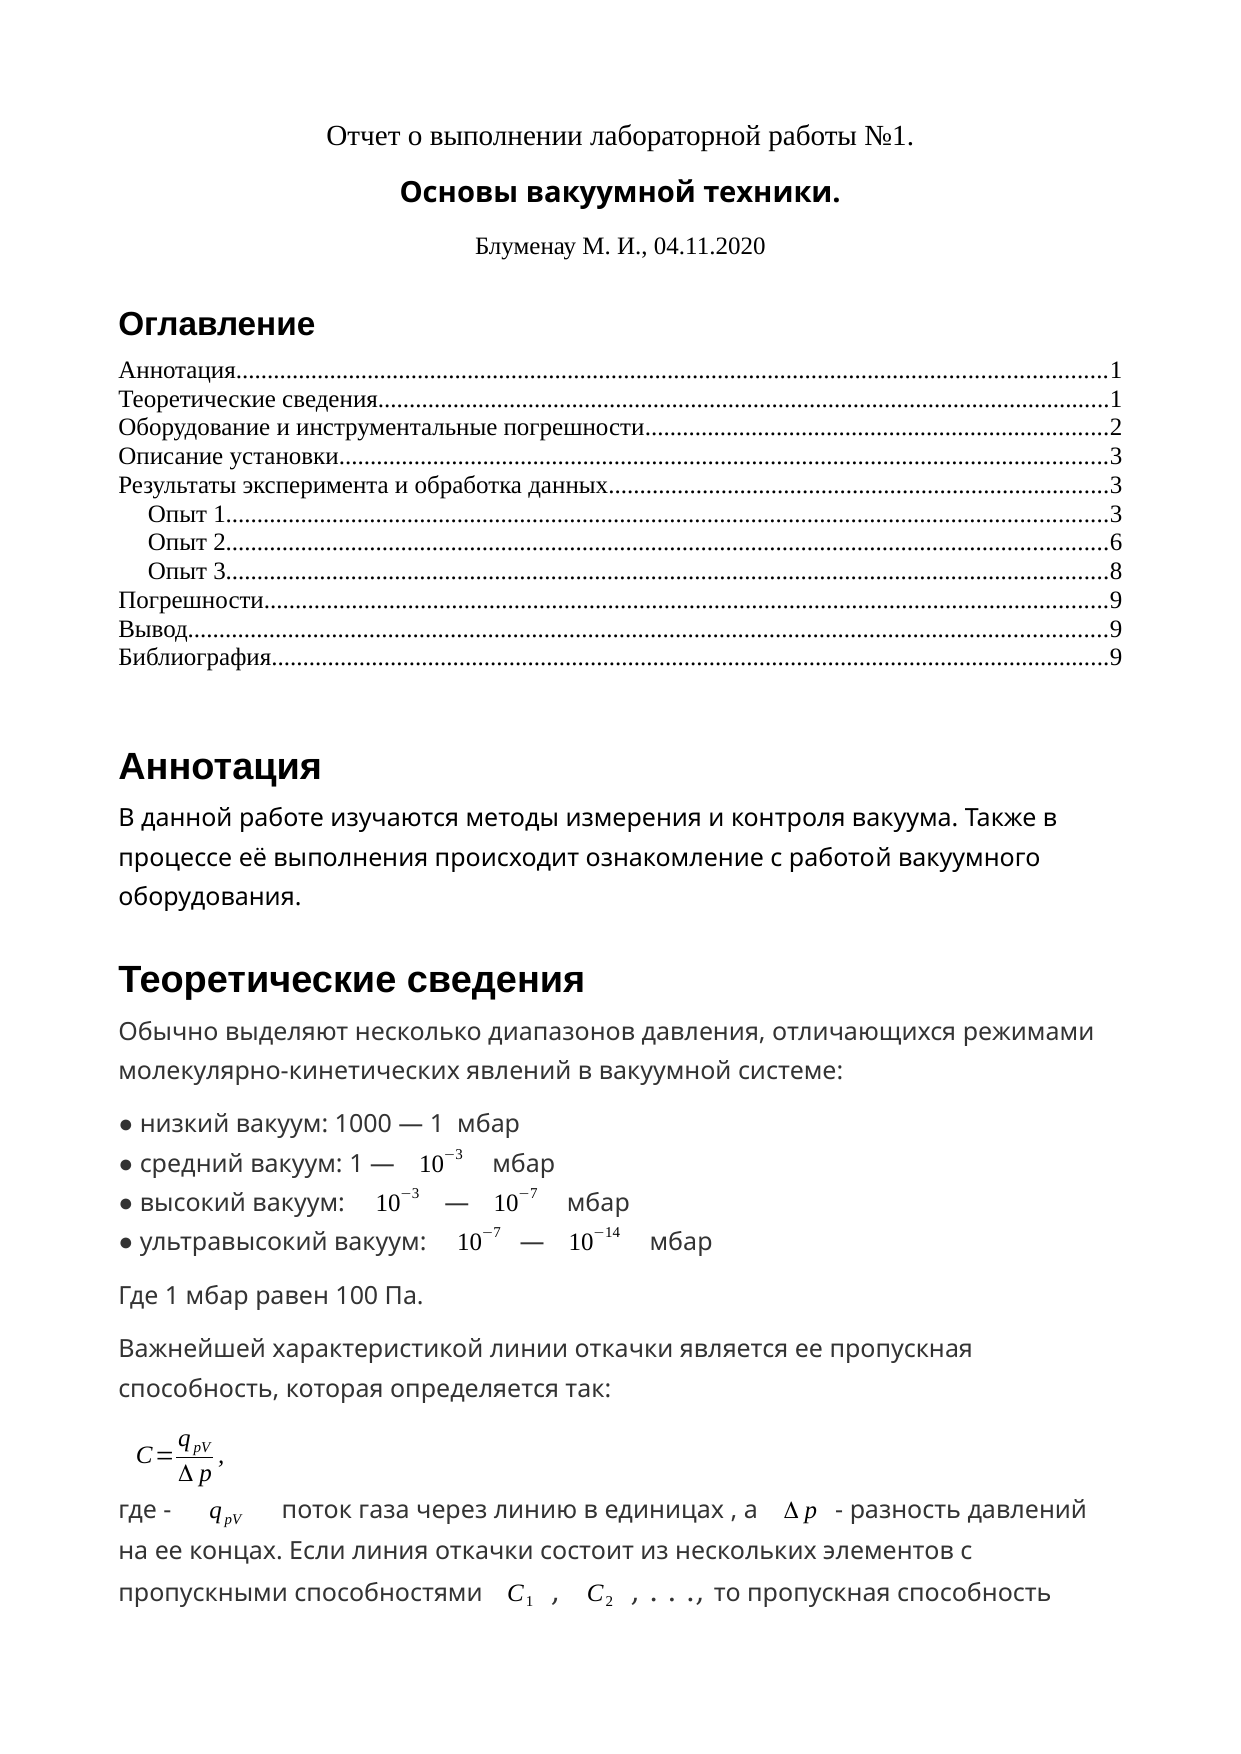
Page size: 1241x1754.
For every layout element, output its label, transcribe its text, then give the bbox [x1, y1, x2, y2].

text Обычно выделяют несколько диапазонов давления, отличающихся режимами молекулярно-кинетических явлений в вакуумной системе: [118, 1013, 1122, 1086]
text Вывод 9 [118, 614, 1122, 642]
text Блуменау М. И., 04.11.2020 [118, 231, 1122, 260]
text Где 1 мбар равен 100 Па. [118, 1277, 1122, 1311]
text Основы вакуумной техники. [118, 171, 1122, 211]
text Опыт 3 8 [148, 556, 1122, 585]
text Важнейшей характеристикой линии откачки является ее пропускная способность, которая определяется так: [118, 1331, 1122, 1404]
text где - поток газа через линию в единицах , а - разность давлений на ее концах. Если линия откачки состоит из нескольких элементов с пропускными способностями , , . . ., то пропускная способность линии определяется по формуле, аналогичной формуле для проводимости последовательно соединенных резисторов: [118, 1424, 1122, 1610]
subtitle Теоретические сведения [118, 957, 1122, 1001]
text Опыт 1 3 [148, 499, 1122, 527]
text Теоретические сведения 1 [118, 384, 1122, 412]
text Отчет о выполнении лабораторной работы №1. [118, 118, 1122, 152]
text В данной работе изучаются методы измерения и контроля вакуума. Также в процессе её выполнения происходит ознакомление с работой вакуумного оборудования. [118, 800, 1122, 912]
text Погрешности 9 [118, 585, 1122, 614]
text Результаты эксперимента и обработка данных 3 [118, 470, 1122, 499]
text Оборудование и инструментальные погрешности 2 [118, 412, 1122, 441]
subtitle Оглавление [118, 304, 1122, 342]
subtitle Аннотация [118, 744, 1122, 787]
text Библиография 9 [118, 642, 1122, 671]
text Описание установки 3 [118, 441, 1122, 470]
text Опыт 2 6 [148, 527, 1122, 556]
text Аннотация 1 [118, 355, 1122, 384]
text ● низкий вакуум: 1000 — 1 мбар ● средний вакуум: 1 — мбар ● высокий вакуум: — мбар ● ультравысокий вакуум: — мбар [118, 1106, 1122, 1258]
